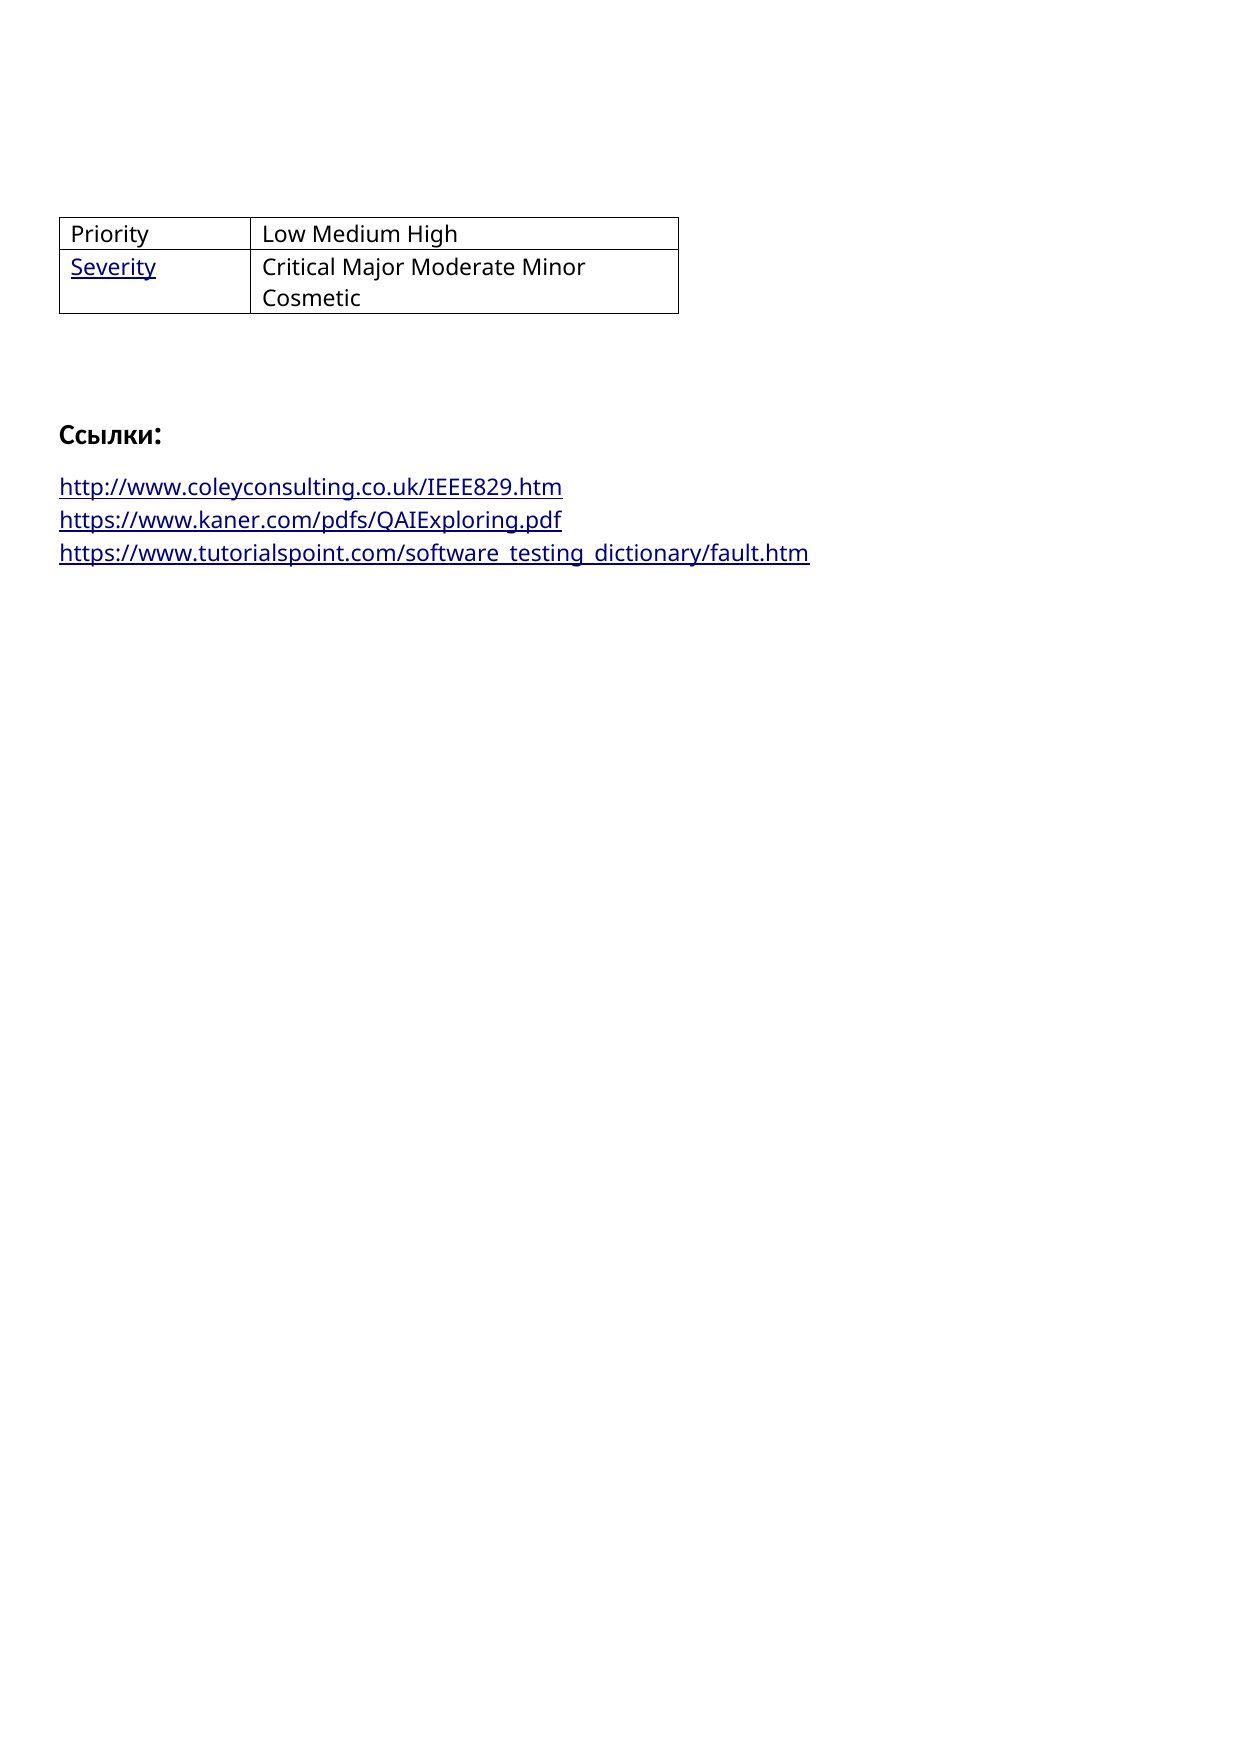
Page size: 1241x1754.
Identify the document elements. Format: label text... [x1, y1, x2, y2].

table_cell Severity [60, 250, 250, 313]
table_header Low Medium High [251, 218, 678, 249]
text Ссылки: [59, 413, 1181, 453]
table_header Priority [60, 218, 250, 249]
text https://www.tutorialspoint.com/software_testing_dictionary/fault.htm [59, 537, 1181, 568]
text http://www.coleyconsulting.co.uk/IEEE829.htm https://www.kaner.com/pdfs/QAIExploring.pdf [59, 471, 1181, 535]
table_cell Critical Major Moderate Minor Cosmetic [251, 250, 678, 313]
